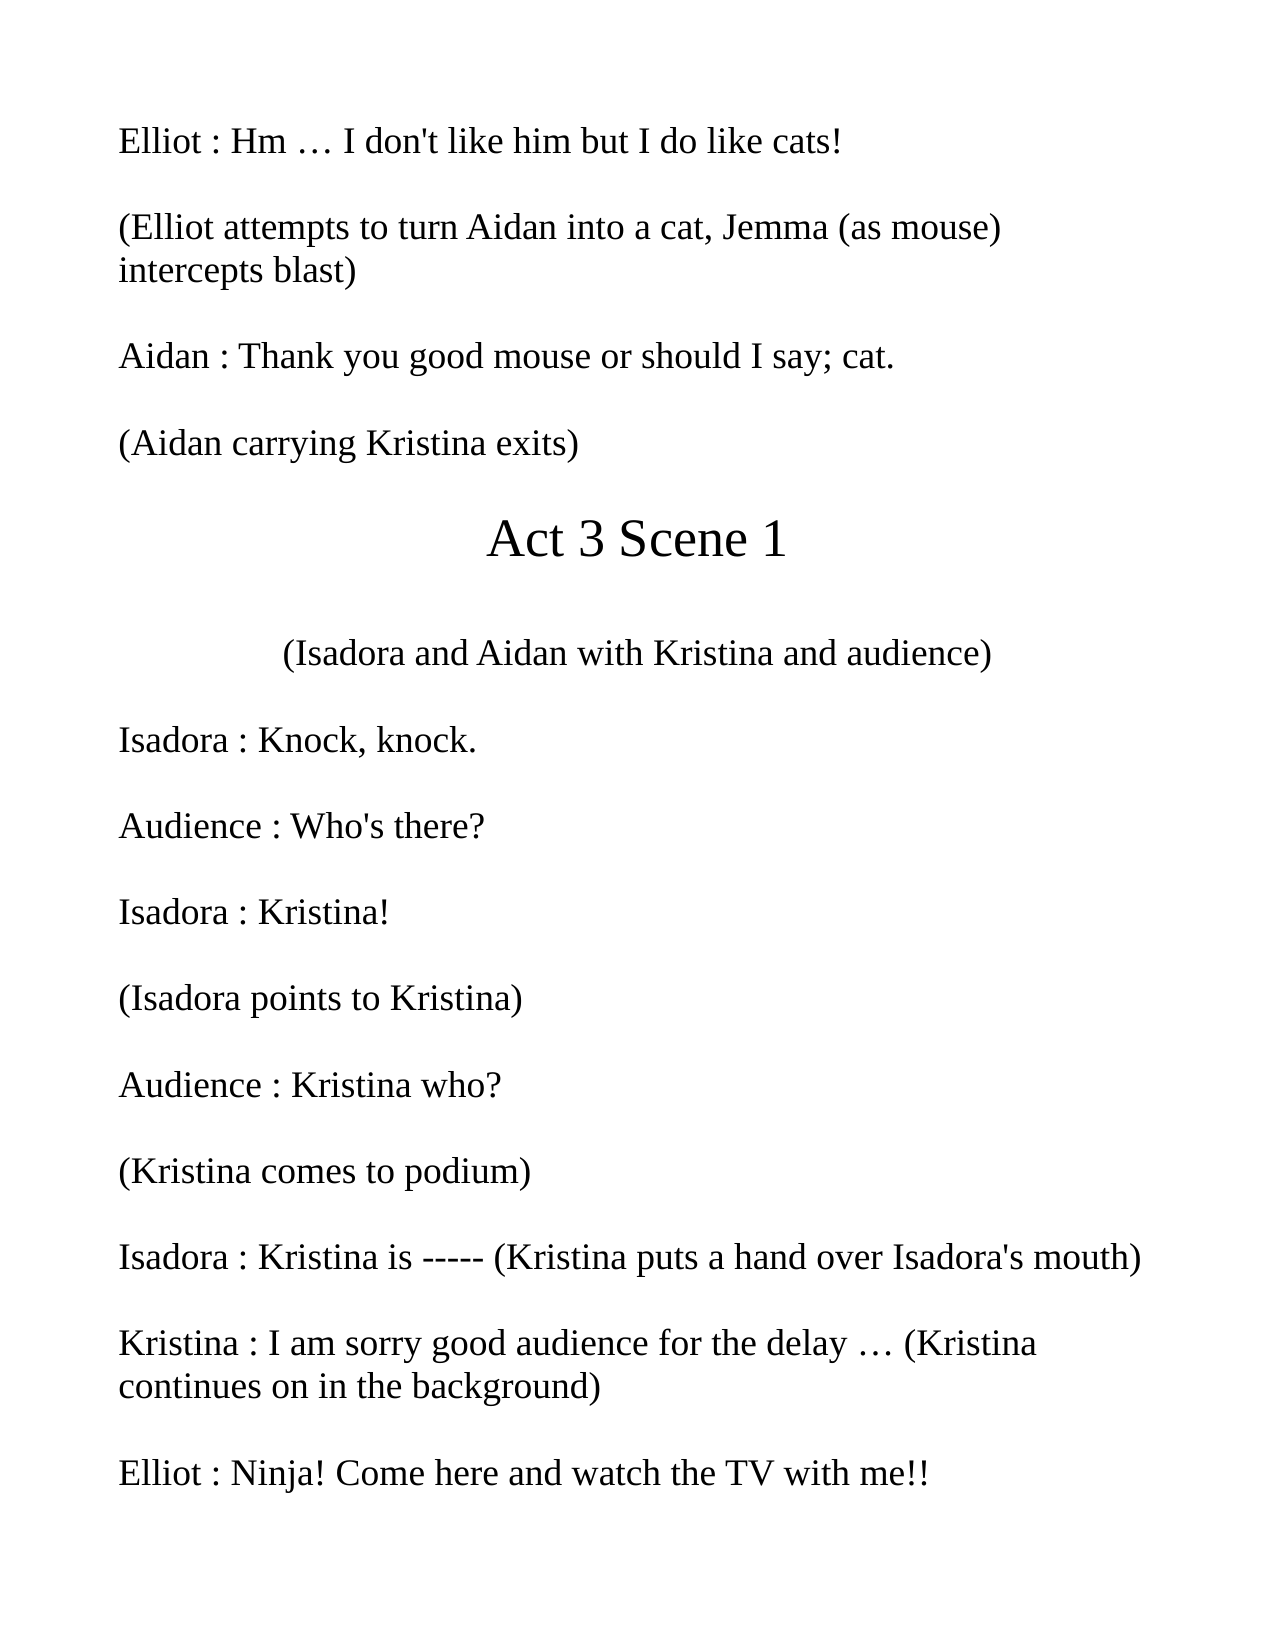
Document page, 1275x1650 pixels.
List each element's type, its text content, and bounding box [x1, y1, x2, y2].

text Kristina : I am sorry good audience for the delay … (Kristina continues on in the background) [118, 1321, 1157, 1407]
text Elliot : Ninja! Come here and watch the TV with me!! [118, 1450, 1157, 1493]
text Audience : Kristina who? [118, 1062, 1157, 1105]
text (Kristina comes to podium) [118, 1148, 1157, 1191]
text Aidan : Thank you good mouse or should I say; cat. [118, 334, 1157, 377]
text (Isadora and Aidan with Kristina and audience) [118, 631, 1157, 674]
text (Isadora points to Kristina) [118, 976, 1157, 1019]
text (Elliot attempts to turn Aidan into a cat, Jemma (as mouse) intercepts blast) [118, 204, 1157, 291]
text (Aidan carrying Kristina exits) [118, 420, 1157, 463]
text Isadora : Kristina! [118, 889, 1157, 933]
text Elliot : Hm … I don't like him but I do like cats! [118, 118, 1157, 161]
text Audience : Who's there? [118, 803, 1157, 846]
text Isadora : Knock, knock. [118, 717, 1157, 760]
text Isadora : Kristina is ----- (Kristina puts a hand over Isadora's mouth) [118, 1234, 1157, 1278]
text Act 3 Scene 1 [118, 506, 1157, 568]
